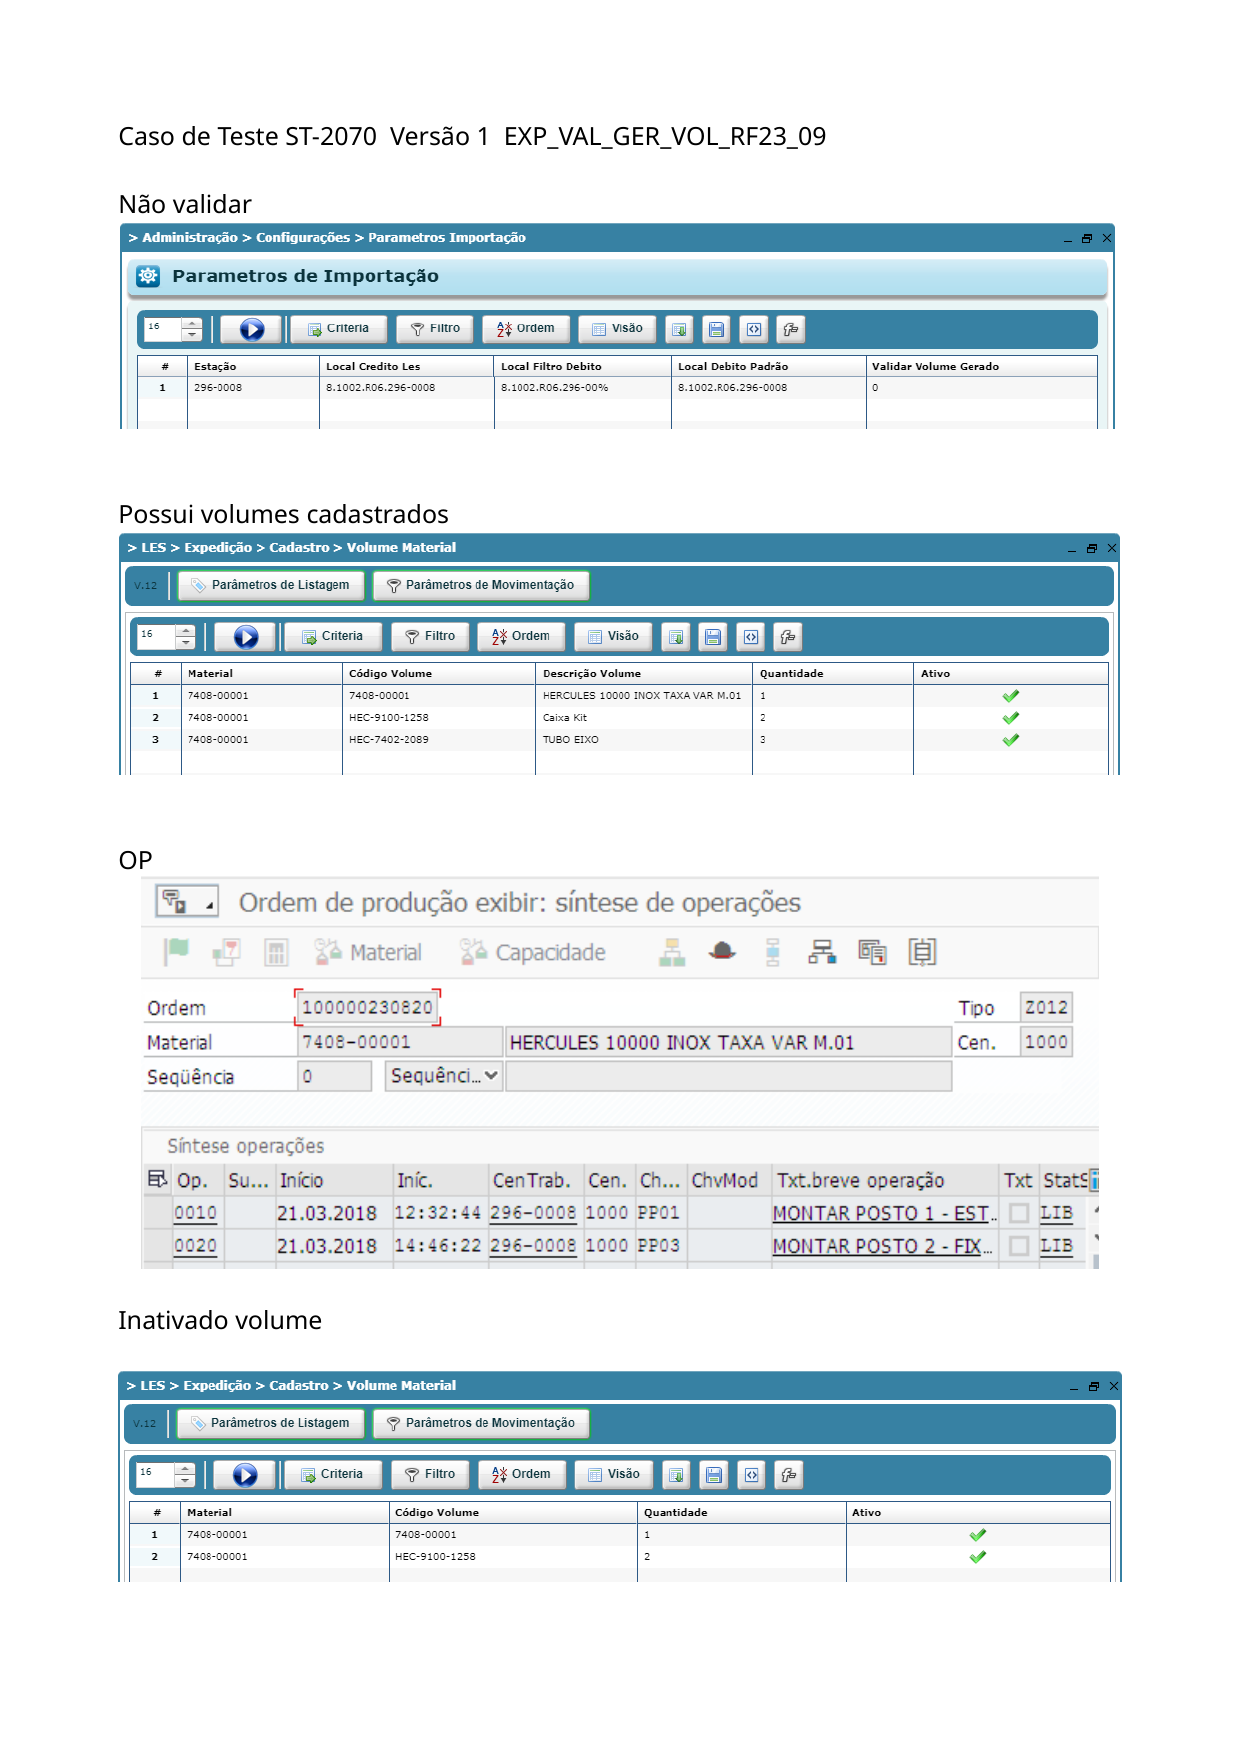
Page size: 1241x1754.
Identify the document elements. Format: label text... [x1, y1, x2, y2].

text Inativado volume [118, 1303, 1122, 1337]
picture [141, 876, 1099, 1269]
text Não validar [118, 186, 1122, 220]
picture [118, 531, 1123, 775]
picture [118, 1371, 1123, 1582]
text Possui volumes cadastrados [118, 497, 1122, 531]
text Caso de Teste ST-2070 Versão 1 EXP_VAL_GER_VOL_RF23_09 [118, 118, 1122, 152]
picture [118, 220, 1123, 429]
text OP [118, 842, 1122, 877]
